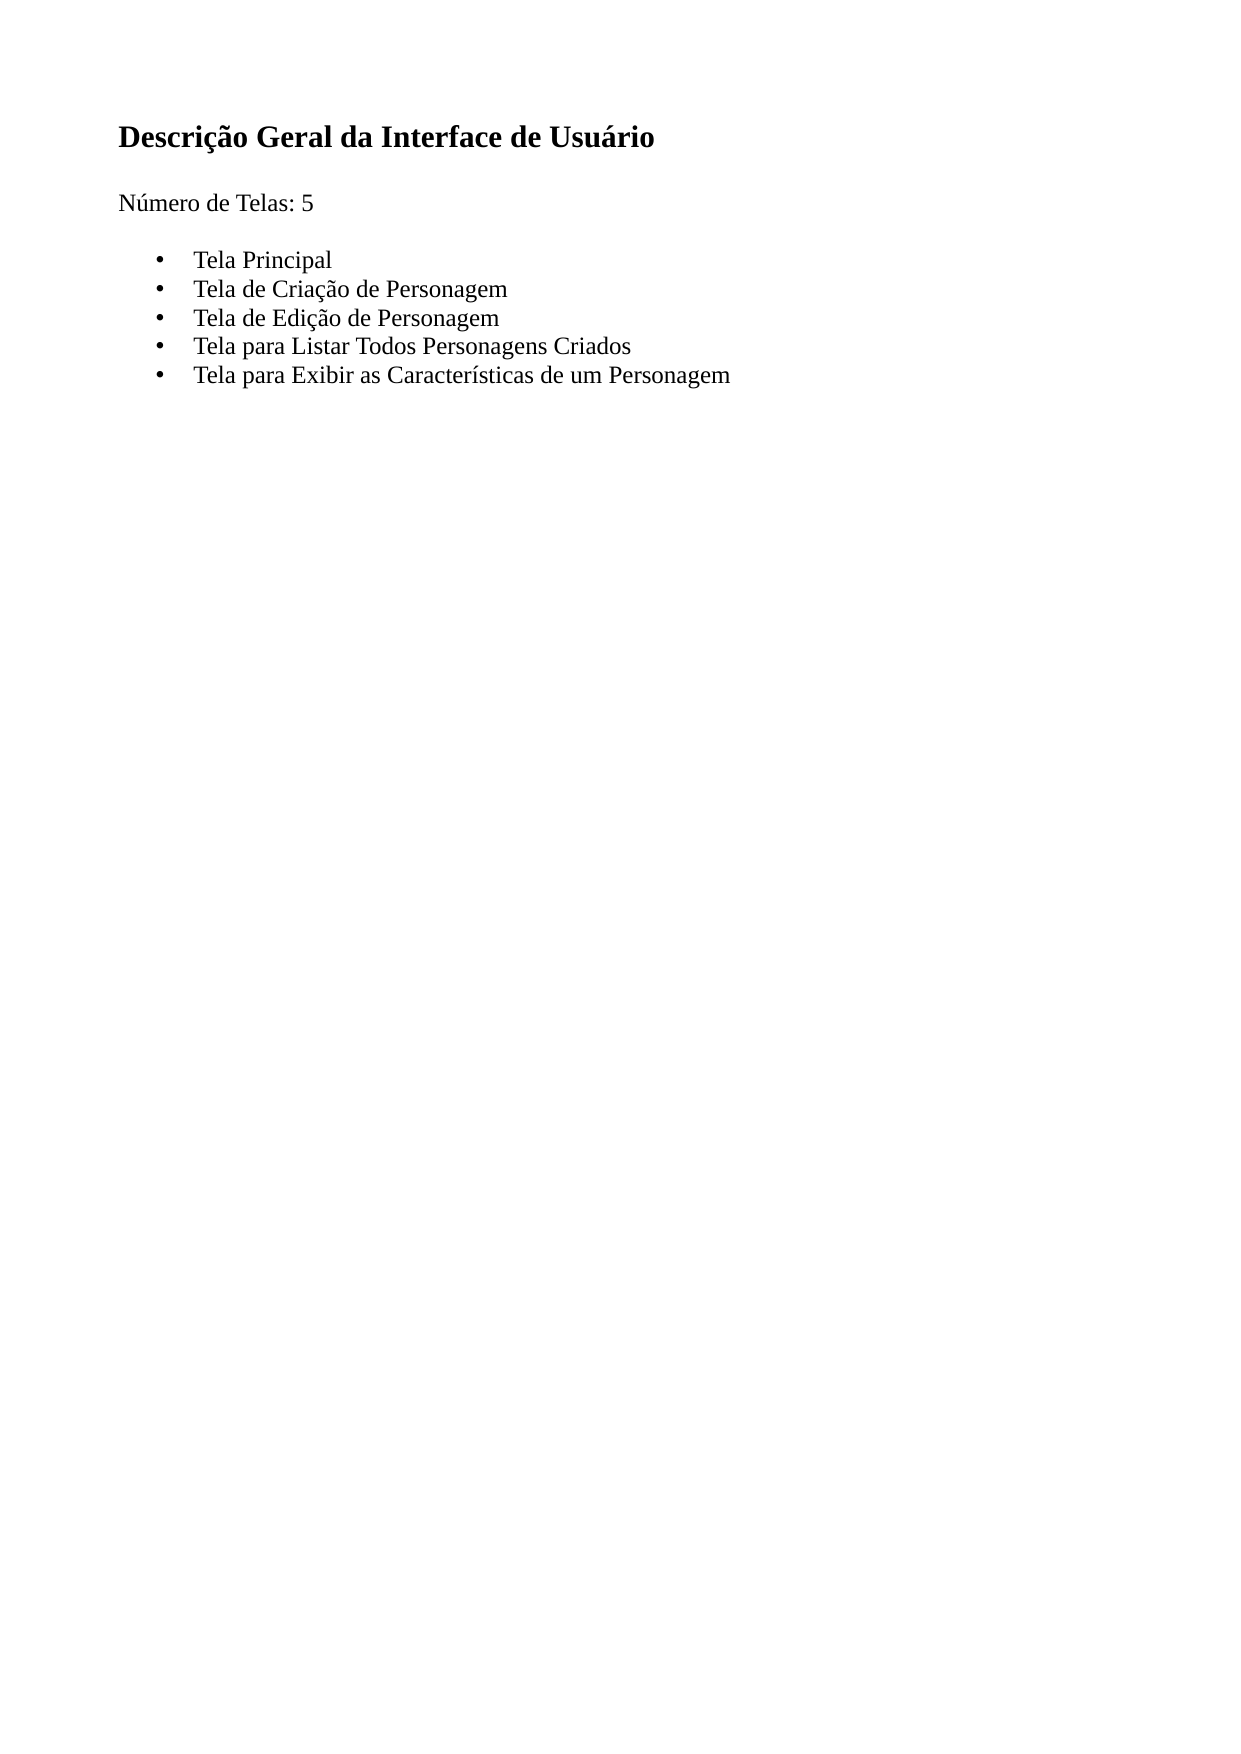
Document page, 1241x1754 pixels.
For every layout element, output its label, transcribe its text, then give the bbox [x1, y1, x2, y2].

list Tela para Listar Todos Personagens Criados [156, 331, 1122, 360]
list Tela Principal [156, 245, 1122, 274]
list Tela para Exibir as Características de um Personagem [156, 360, 1122, 389]
text Descrição Geral da Interface de Usuário [118, 118, 1122, 154]
text Número de Telas: 5 [118, 188, 1122, 216]
list Tela de Edição de Personagem [156, 303, 1122, 331]
list Tela de Criação de Personagem [156, 274, 1122, 303]
